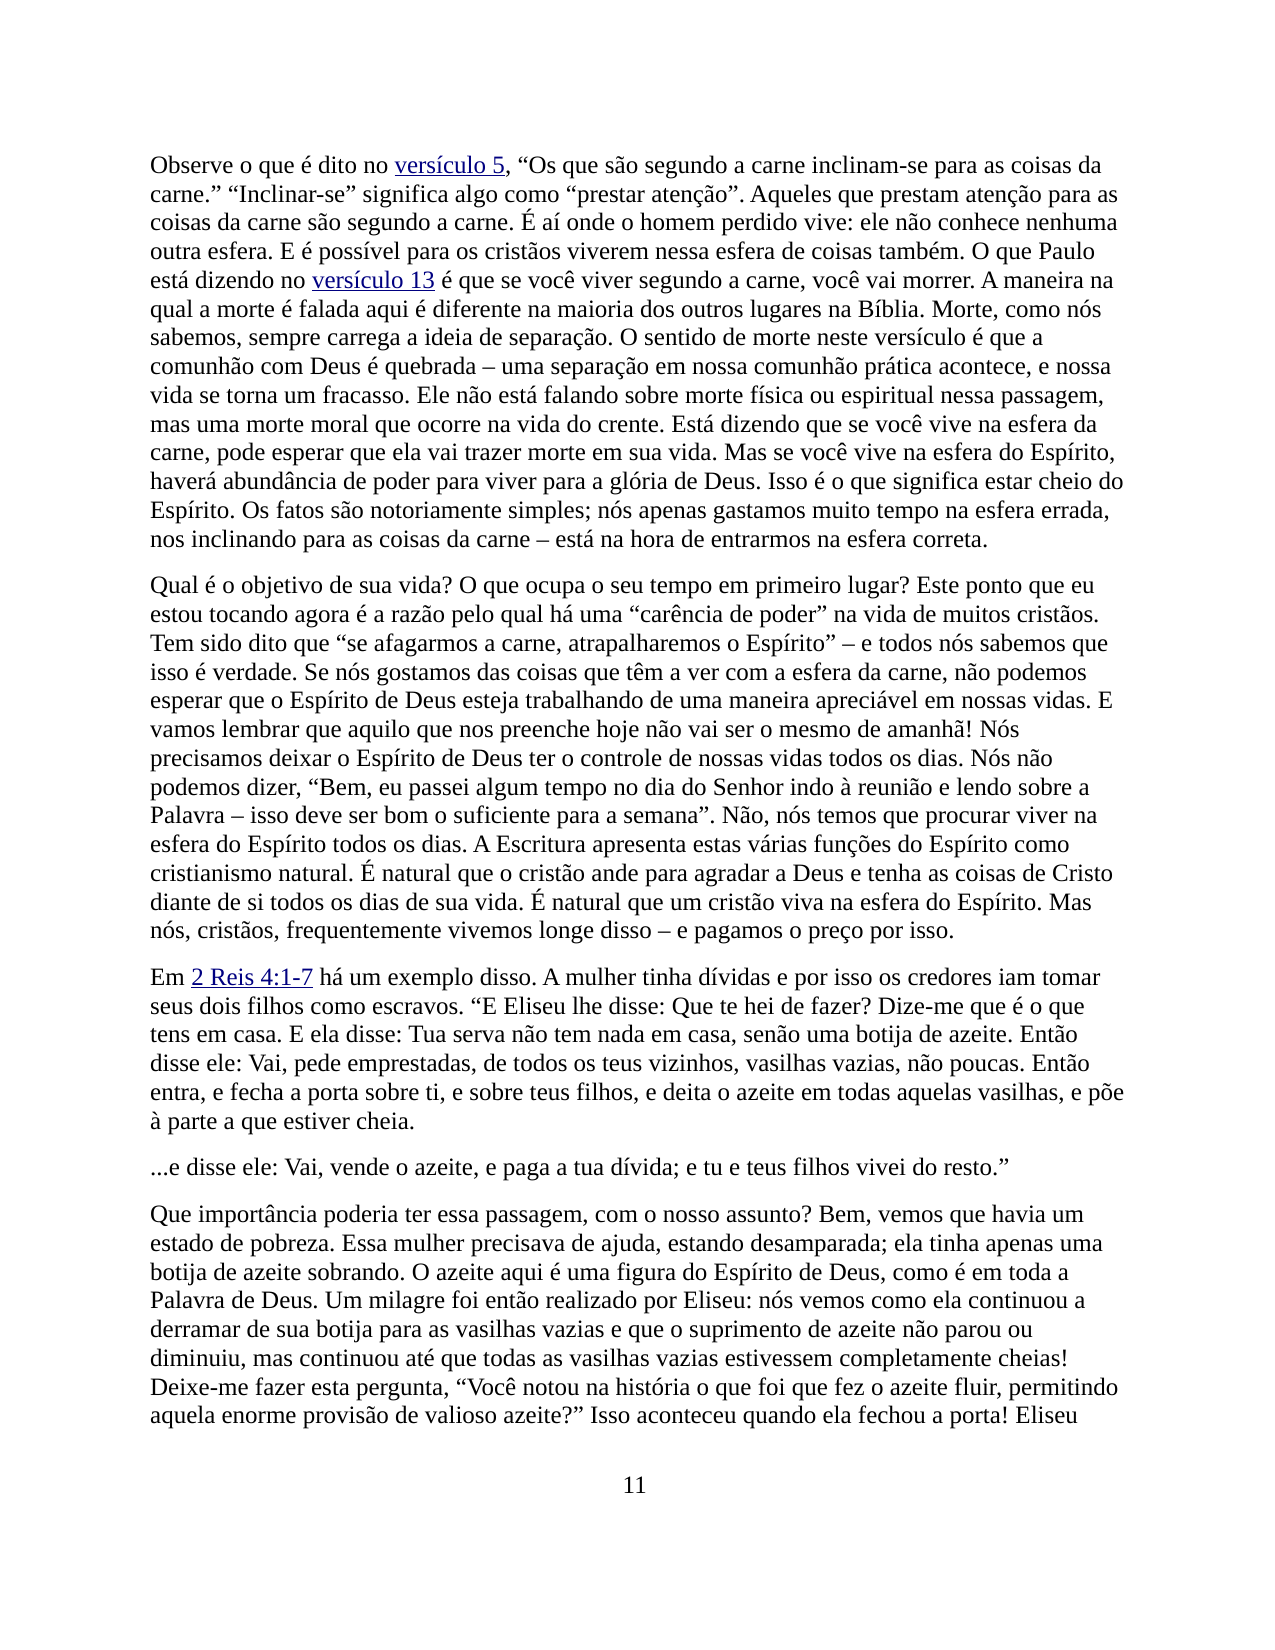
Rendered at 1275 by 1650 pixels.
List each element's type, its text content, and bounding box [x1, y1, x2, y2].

text Qual é o objetivo de sua vida? O que ocupa o seu tempo em primeiro lugar? Este ponto que eu estou tocando agora é a razão pelo qual há uma “carência de poder” na vida de muitos cristãos. Tem sido dito que “se afagarmos a carne, atrapalharemos o Espírito” – e todos nós sabemos que isso é verdade. Se nós gostamos das coisas que têm a ver com a esfera da carne, não podemos esperar que o Espírito de Deus esteja trabalhando de uma maneira apreciável em nossas vidas. E vamos lembrar que aquilo que nos preenche hoje não vai ser o mesmo de amanhã! Nós precisamos deixar o Espírito de Deus ter o controle de nossas vidas todos os dias. Nós não podemos dizer, “Bem, eu passei algum tempo no dia do Senhor indo à reunião e lendo sobre a Palavra – isso deve ser bom o suficiente para a semana”. Não, nós temos que procurar viver na esfera do Espírito todos os dias. A Escritura apresenta estas várias funções do Espírito como cristianismo natural. É natural que o cristão ande para agradar a Deus e tenha as coisas de Cristo diante de si todos os dias de sua vida. É natural que um cristão viva na esfera do Espírito. Mas nós, cristãos, frequentemente vivemos longe disso – e pagamos o preço por isso. [150, 570, 1125, 944]
text Que importância poderia ter essa passagem, com o nosso assunto? Bem, vemos que havia um estado de pobreza. Essa mulher precisava de ajuda, estando desamparada; ela tinha apenas uma botija de azeite sobrando. O azeite aqui é uma figura do Espírito de Deus, como é em toda a Palavra de Deus. Um milagre foi então realizado por Eliseu: nós vemos como ela continuou a derramar de sua botija para as vasilhas vazias e que o suprimento de azeite não parou ou diminuiu, mas continuou até que todas as vasilhas vazias estivessem completamente cheias! Deixe-me fazer esta pergunta, “Você notou na história o que foi que fez o azeite fluir, permitindo aquela enorme provisão de valioso azeite?” Isso aconteceu quando ela fechou a porta! Eliseu [150, 1199, 1125, 1429]
text ...e disse ele: Vai, vende o azeite, e paga a tua dívida; e tu e teus filhos vivei do resto.” [150, 1152, 1125, 1181]
text Em 2 Reis 4:1-7 há um exemplo disso. A mulher tinha dívidas e por isso os credores iam tomar seus dois filhos como escravos. “E Eliseu lhe disse: Que te hei de fazer? Dize-me que é o que tens em casa. E ela disse: Tua serva não tem nada em casa, senão uma botija de azeite. Então disse ele: Vai, pede emprestadas, de todos os teus vizinhos, vasilhas vazias, não poucas. Então entra, e fecha a porta sobre ti, e sobre teus filhos, e deita o azeite em todas aquelas vasilhas, e põe à parte a que estiver cheia. [150, 962, 1125, 1134]
text Observe o que é dito no versículo 5, “Os que são segundo a carne inclinam-se para as coisas da carne.” “Inclinar-se” significa algo como “prestar atenção”. Aqueles que prestam atenção para as coisas da carne são segundo a carne. É aí onde o homem perdido vive: ele não conhece nenhuma outra esfera. E é possível para os cristãos viverem nessa esfera de coisas também. O que Paulo está dizendo no versículo 13 é que se você viver segundo a carne, você vai morrer. A maneira na qual a morte é falada aqui é diferente na maioria dos outros lugares na Bíblia. Morte, como nós sabemos, sempre carrega a ideia de separação. O sentido de morte neste versículo é que a comunhão com Deus é quebrada – uma separação em nossa comunhão prática acontece, e nossa vida se torna um fracasso. Ele não está falando sobre morte física ou espiritual nessa passagem, mas uma morte moral que ocorre na vida do crente. Está dizendo que se você vive na esfera da carne, pode esperar que ela vai trazer morte em sua vida. Mas se você vive na esfera do Espírito, haverá abundância de poder para viver para a glória de Deus. Isso é o que significa estar cheio do Espírito. Os fatos são notoriamente simples; nós apenas gastamos muito tempo na esfera errada, nos inclinando para as coisas da carne – está na hora de entrarmos na esfera correta. [150, 150, 1125, 552]
